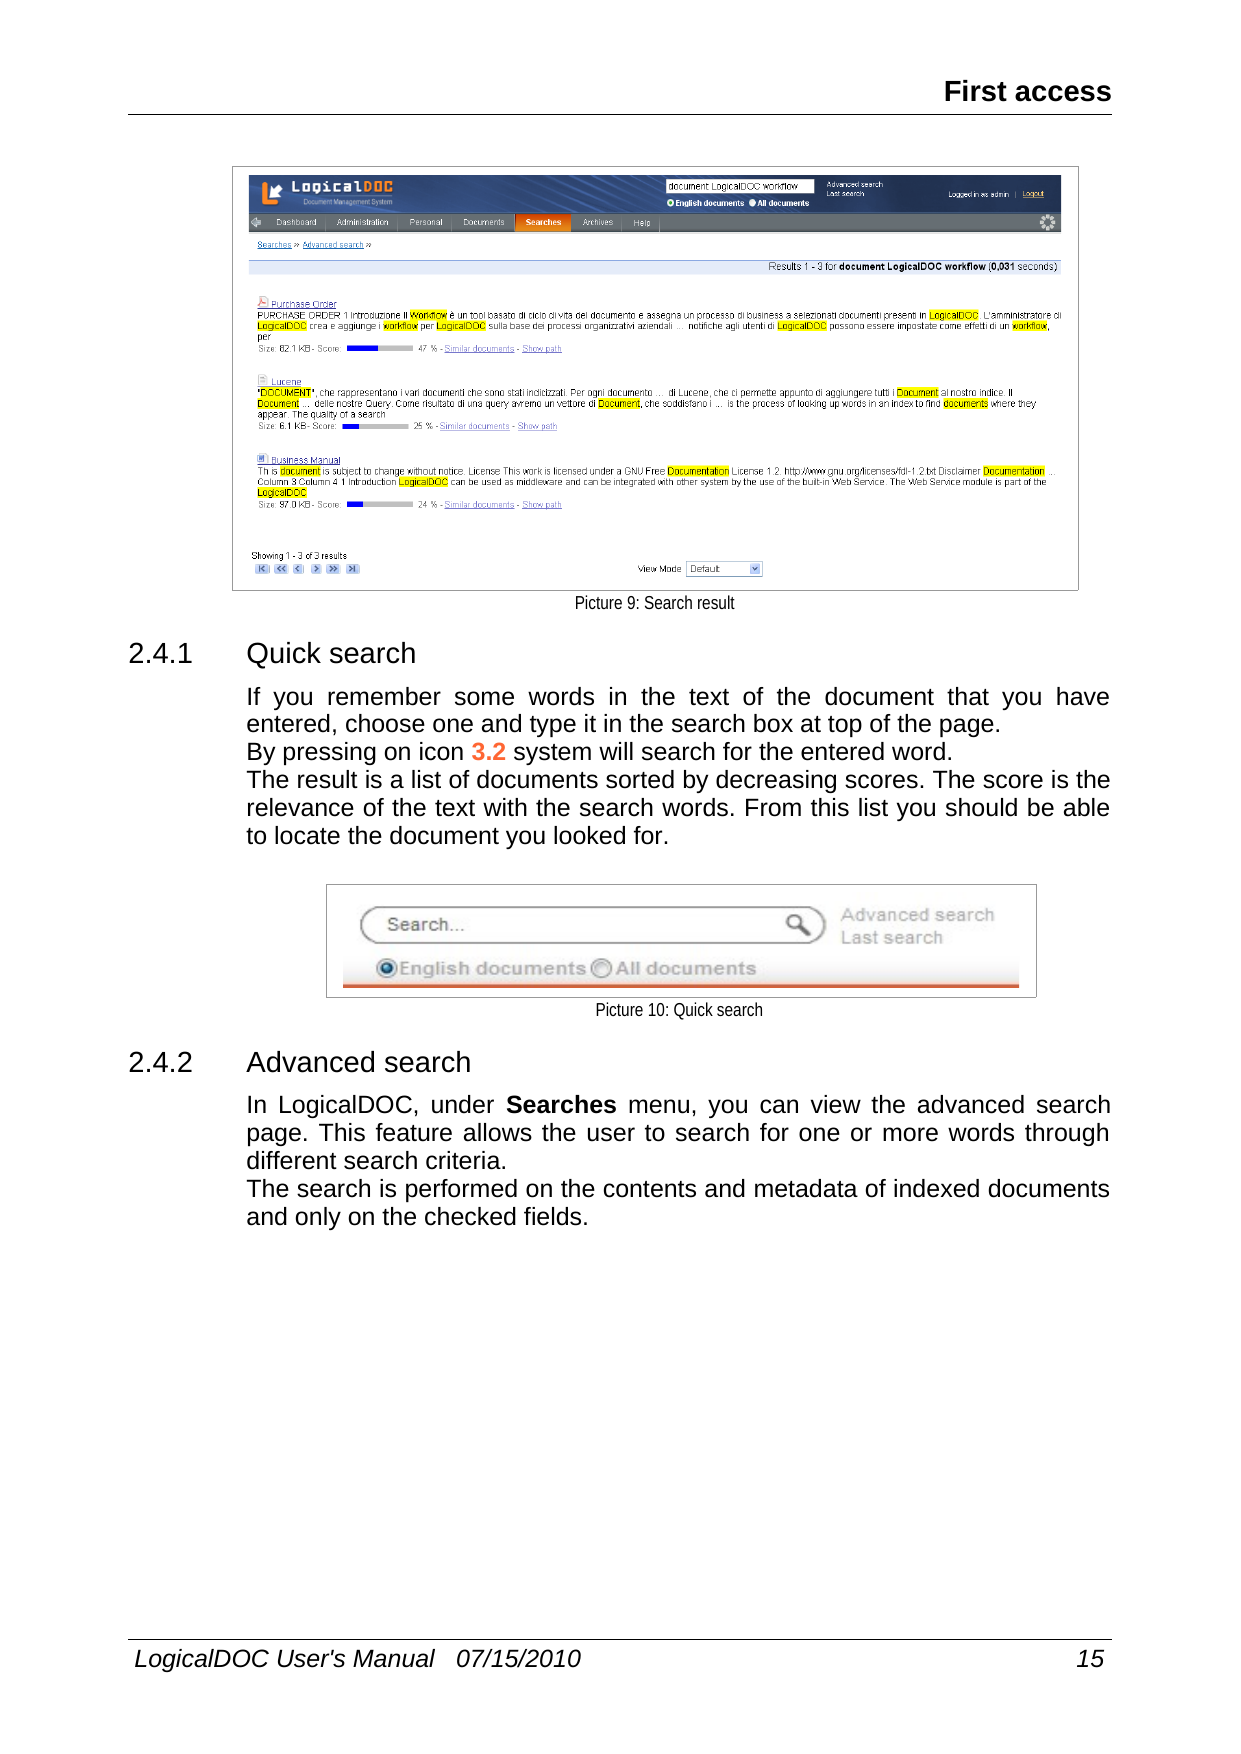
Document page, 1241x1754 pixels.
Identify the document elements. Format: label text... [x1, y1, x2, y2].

text Picture 9: Search result [232, 591, 1077, 612]
text By pressing on icon 3.2 system will search for the entered word. [246, 738, 1112, 766]
text The search is performed on the contents and metadata of indexed documents and only on the checked fields. [246, 1174, 1112, 1230]
subtitle Quick search [128, 150, 1112, 670]
subtitle Advanced search [128, 875, 1112, 1078]
picture [343, 892, 1020, 988]
text Picture 10: Quick search [326, 998, 1032, 1020]
text If you remember some words in the text of the document that you have entered, choose one and type it in the search box at top of the page. [246, 682, 1112, 738]
picture [248, 175, 1062, 582]
text In LogicalDOC, under Searches menu, you can view the advanced search page. This feature allows the user to search for one or more words through different search criteria. [246, 1091, 1112, 1174]
text The result is a list of documents sorted by decreasing scores. The score is the relevance of the text with the search words. From this list you should be able to locate the document you looked for. [246, 766, 1112, 850]
